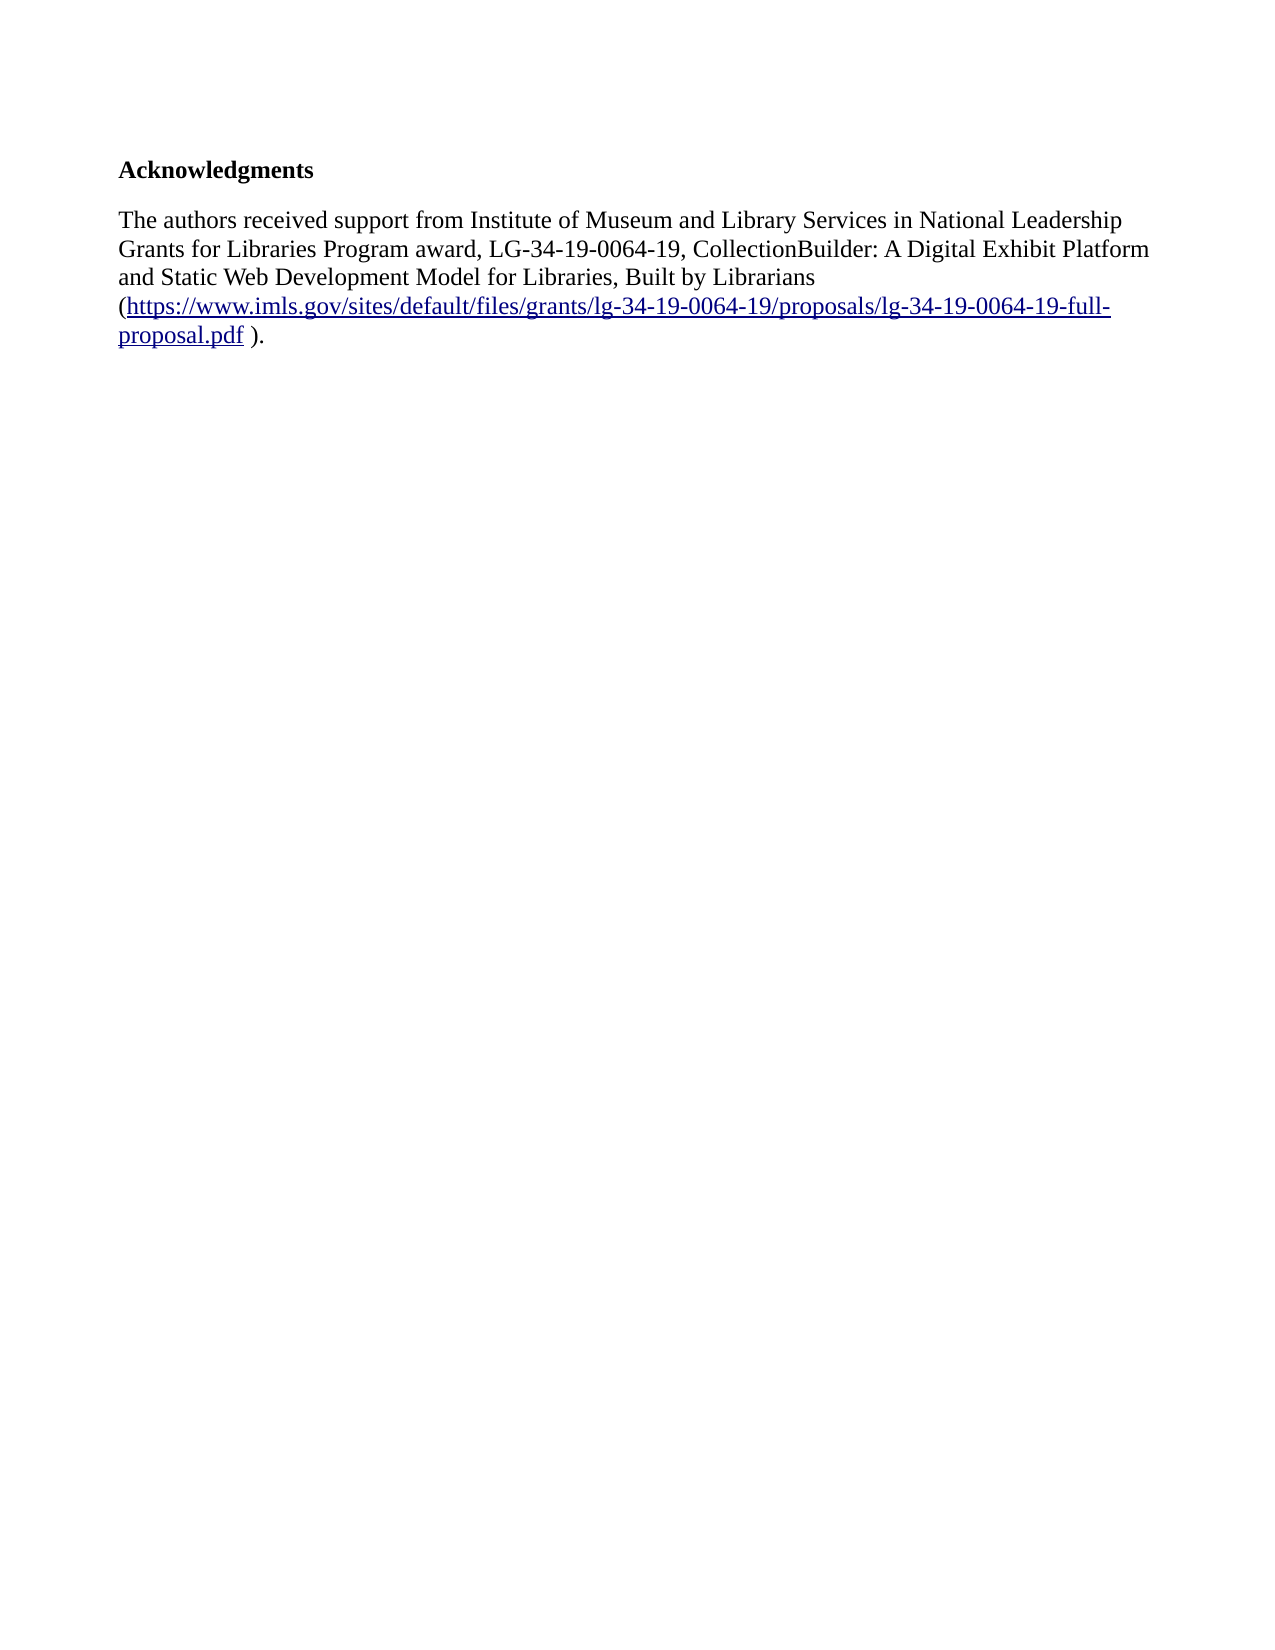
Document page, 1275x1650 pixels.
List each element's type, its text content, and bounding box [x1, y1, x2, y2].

subtitle Acknowledgments [118, 156, 1098, 184]
text The authors received support from Institute of Museum and Library Services in National Leadership Grants for Libraries Program award, LG-34-19-0064-19, CollectionBuilder: A Digital Exhibit Platform and Static Web Development Model for Libraries, Built by Librarians (https://www.imls.gov/sites/default/files/grants/lg-34-19-0064-19/proposals/lg-34-19-0064-19-full-proposal.pdf ). [118, 205, 1157, 349]
